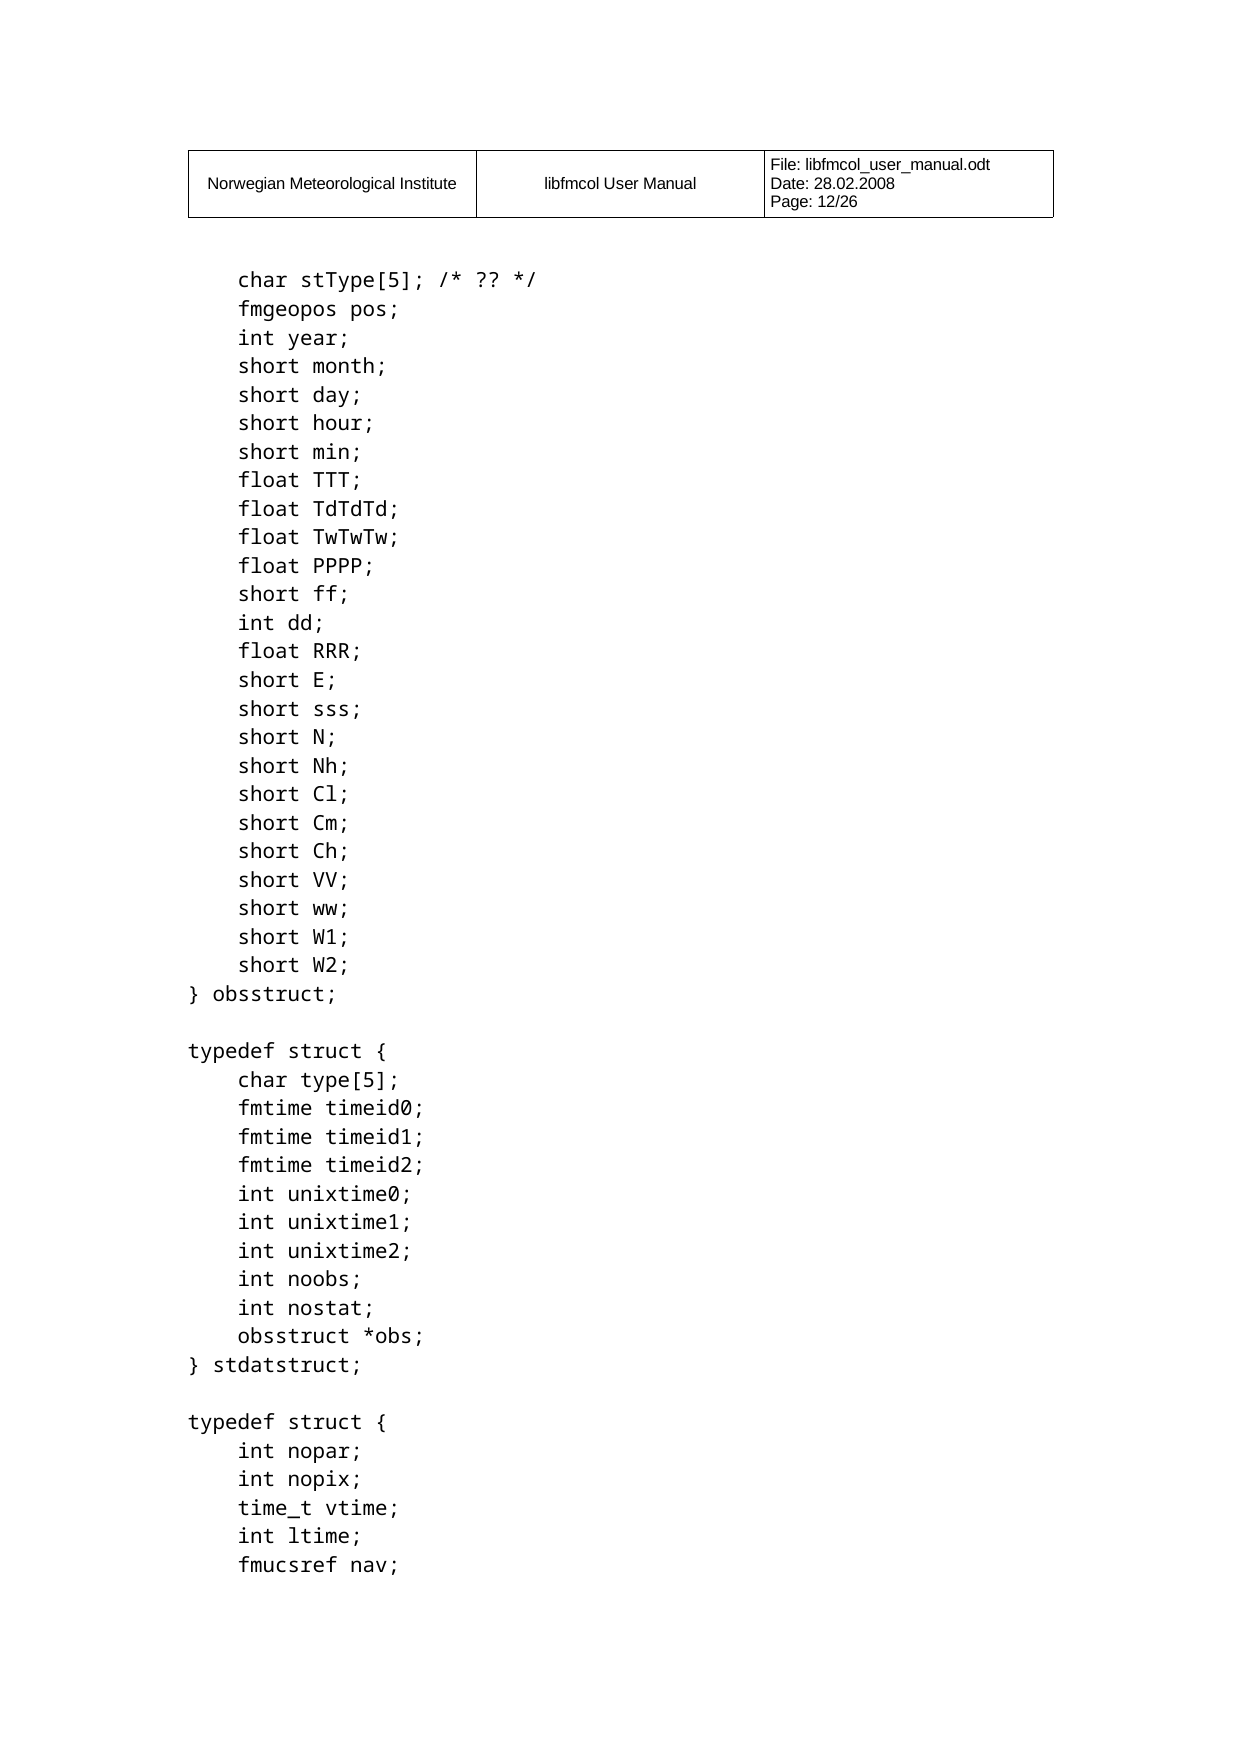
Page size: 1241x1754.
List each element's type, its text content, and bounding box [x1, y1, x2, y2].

text int year; [187, 322, 1053, 351]
text int unixtime1; [187, 1207, 1053, 1236]
text short Cm; [187, 808, 1053, 836]
text int noobs; [187, 1264, 1053, 1293]
text typedef struct { [187, 1036, 1053, 1064]
text obsstruct *obs; [187, 1321, 1053, 1350]
text } stdatstruct; [187, 1350, 1053, 1378]
text char type[5]; [187, 1064, 1053, 1093]
text int ltime; [187, 1521, 1053, 1550]
text short N; [187, 722, 1053, 751]
text float RRR; [187, 636, 1053, 665]
text fmtime timeid0; [187, 1093, 1053, 1122]
text } obsstruct; [187, 979, 1053, 1007]
text short ww; [187, 893, 1053, 922]
text short ff; [187, 579, 1053, 608]
text short Cl; [187, 779, 1053, 808]
text float TdTdTd; [187, 494, 1053, 522]
text typedef struct { [187, 1407, 1053, 1436]
text fmtime timeid2; [187, 1150, 1053, 1179]
text short day; [187, 379, 1053, 408]
text short W1; [187, 922, 1053, 950]
text int unixtime2; [187, 1236, 1053, 1264]
text short W2; [187, 950, 1053, 979]
text fmucsref nav; [187, 1550, 1053, 1578]
text time_t vtime; [187, 1493, 1053, 1521]
text int unixtime0; [187, 1179, 1053, 1207]
text int nopar; [187, 1436, 1053, 1464]
text float PPPP; [187, 551, 1053, 579]
text short min; [187, 437, 1053, 465]
text fmtime timeid1; [187, 1122, 1053, 1150]
text int nostat; [187, 1293, 1053, 1321]
text char stType[5]; /* ?? */ [187, 265, 1053, 294]
text int nopix; [187, 1464, 1053, 1493]
text float TwTwTw; [187, 522, 1053, 551]
text short VV; [187, 865, 1053, 893]
text float TTT; [187, 465, 1053, 494]
text fmgeopos pos; [187, 294, 1053, 322]
text short E; [187, 665, 1053, 693]
text short sss; [187, 693, 1053, 722]
text int dd; [187, 608, 1053, 636]
text short month; [187, 351, 1053, 379]
text short Nh; [187, 751, 1053, 779]
text short hour; [187, 408, 1053, 437]
text short Ch; [187, 836, 1053, 865]
